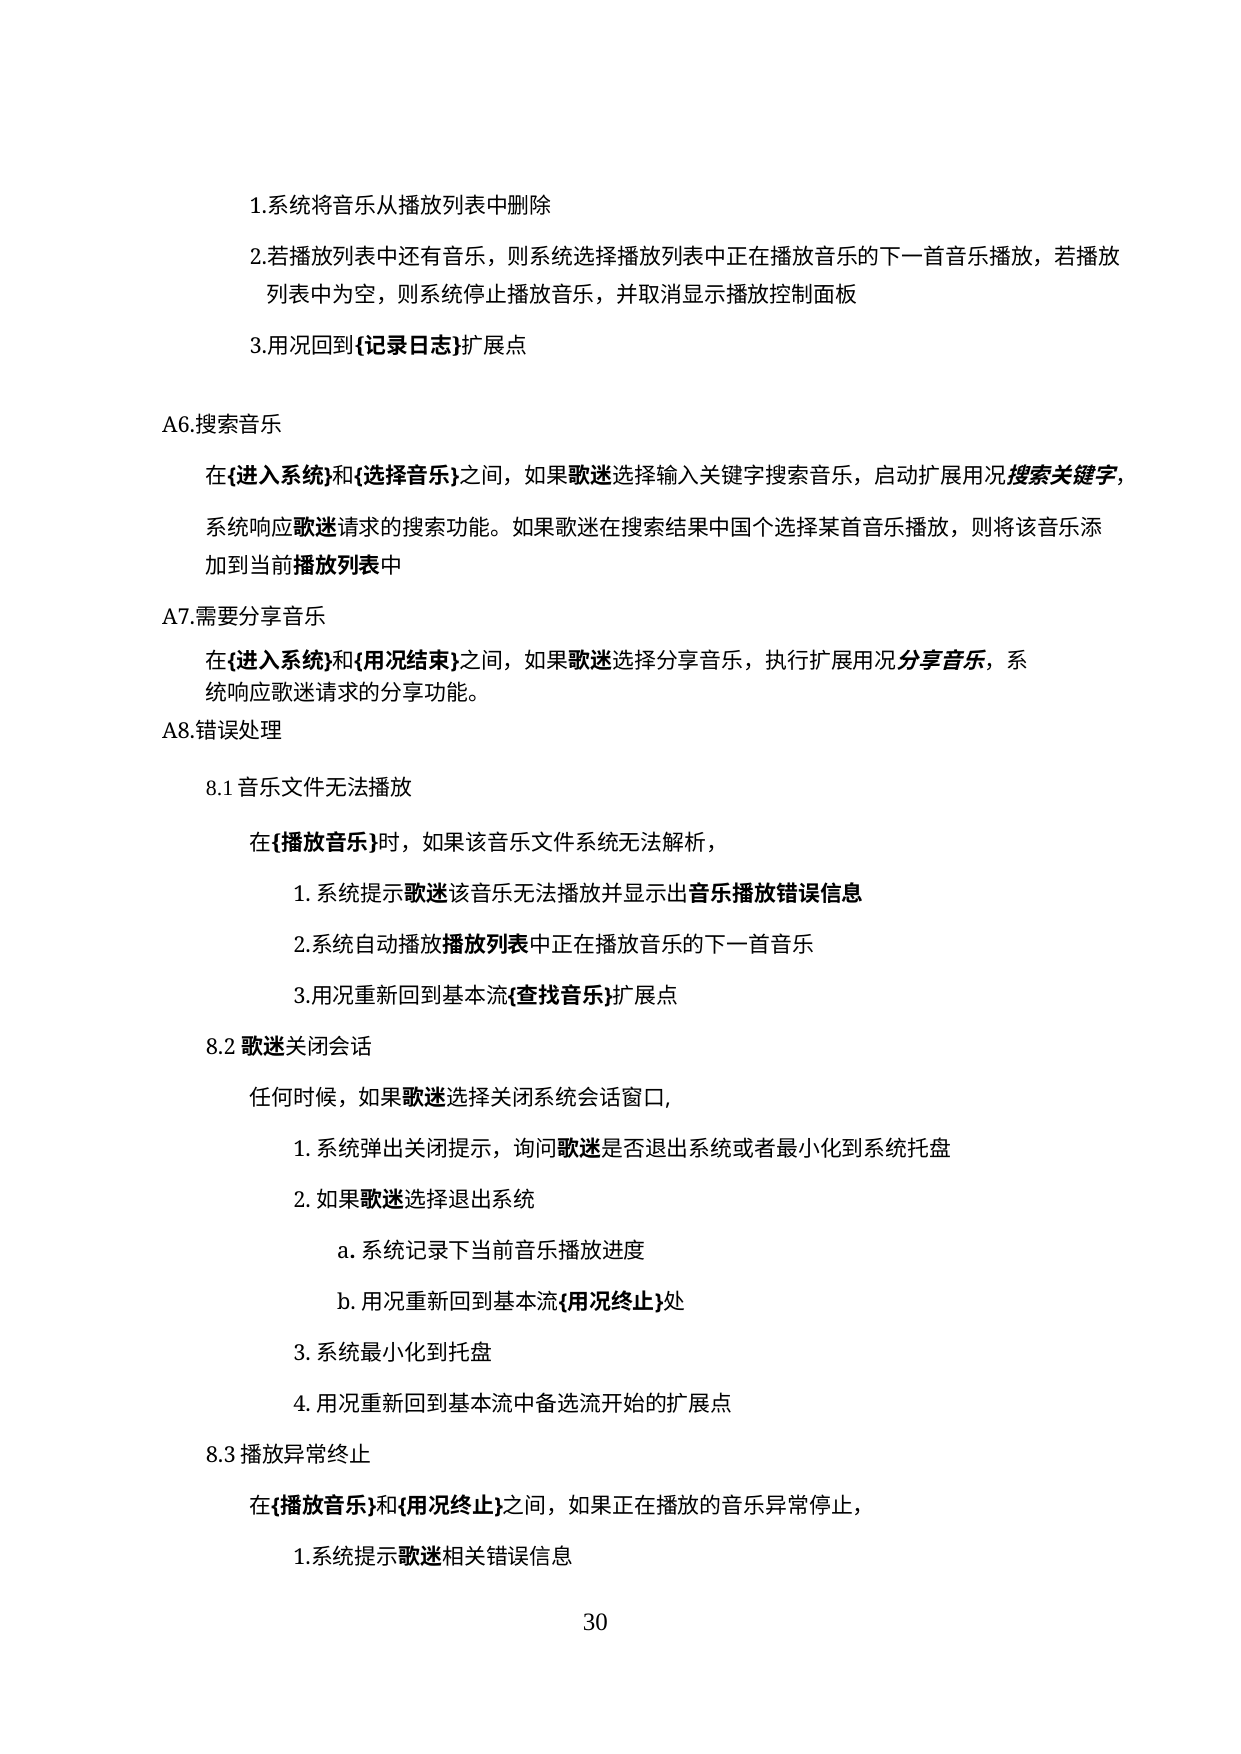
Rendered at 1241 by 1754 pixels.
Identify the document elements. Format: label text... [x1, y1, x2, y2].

text 2.系统自动播放播放列表中正在播放音乐的下一首音乐 [118, 927, 1122, 959]
text 在{进入系统}和{用况结束}之间，如果歌迷选择分享音乐，执行扩展用况分享音乐，系 统响应歌迷请求的分享功能。 [118, 643, 1122, 707]
text A7.需要分享音乐 [118, 599, 1122, 630]
text 8.1音乐文件无法播放 [118, 764, 1122, 804]
text b. 用况重新回到基本流{用况终止}处 [118, 1284, 1122, 1316]
text 系统响应歌迷请求的搜索功能。如果歌迷在搜索结果中国个选择某首音乐播放，则将该音乐添 加到当前播放列表中 [118, 509, 1122, 579]
text 在{进入系统}和{选择音乐}之间，如果歌迷选择输入关键字搜索音乐，启动扩展用况搜索关键字， [118, 458, 1122, 490]
text 1. 系统提示歌迷该音乐无法播放并显示出音乐播放错误信息 [118, 876, 1122, 908]
text 任何时候，如果歌迷选择关闭系统会话窗口, [118, 1080, 1122, 1112]
text 1. 系统弹出关闭提示，询问歌迷是否退出系统或者最小化到系统托盘 [118, 1131, 1122, 1163]
text 8.3播放异常终止 [118, 1437, 1122, 1469]
text 在{播放音乐}和{用况终止}之间，如果正在播放的音乐异常停止， [118, 1488, 1122, 1520]
text 1.系统提示歌迷相关错误信息 [118, 1539, 1122, 1571]
text 在{播放音乐}时，如果该音乐文件系统无法解析， [118, 825, 1122, 857]
text 4. 用况重新回到基本流中备选流开始的扩展点 [118, 1386, 1122, 1418]
text 2. 如果歌迷选择退出系统 [118, 1182, 1122, 1214]
text 3.用况重新回到基本流{查找音乐}扩展点 [118, 978, 1122, 1010]
text A6.搜索音乐 [118, 407, 1122, 439]
text 1.系统将音乐从播放列表中删除 [118, 188, 1122, 219]
text 8.2 歌迷关闭会话 [118, 1029, 1122, 1061]
text a. 系统记录下当前音乐播放进度 [118, 1233, 1122, 1265]
text 3.用况回到{记录日志}扩展点 [118, 328, 1122, 359]
text A8.错误处理 [118, 713, 1122, 745]
text 2.若播放列表中还有音乐，则系统选择播放列表中正在播放音乐的下一首音乐播放，若播放 列表中为空，则系统停止播放音乐，并取消显示播放控制面板 [118, 239, 1122, 308]
text 3. 系统最小化到托盘 [118, 1335, 1122, 1367]
